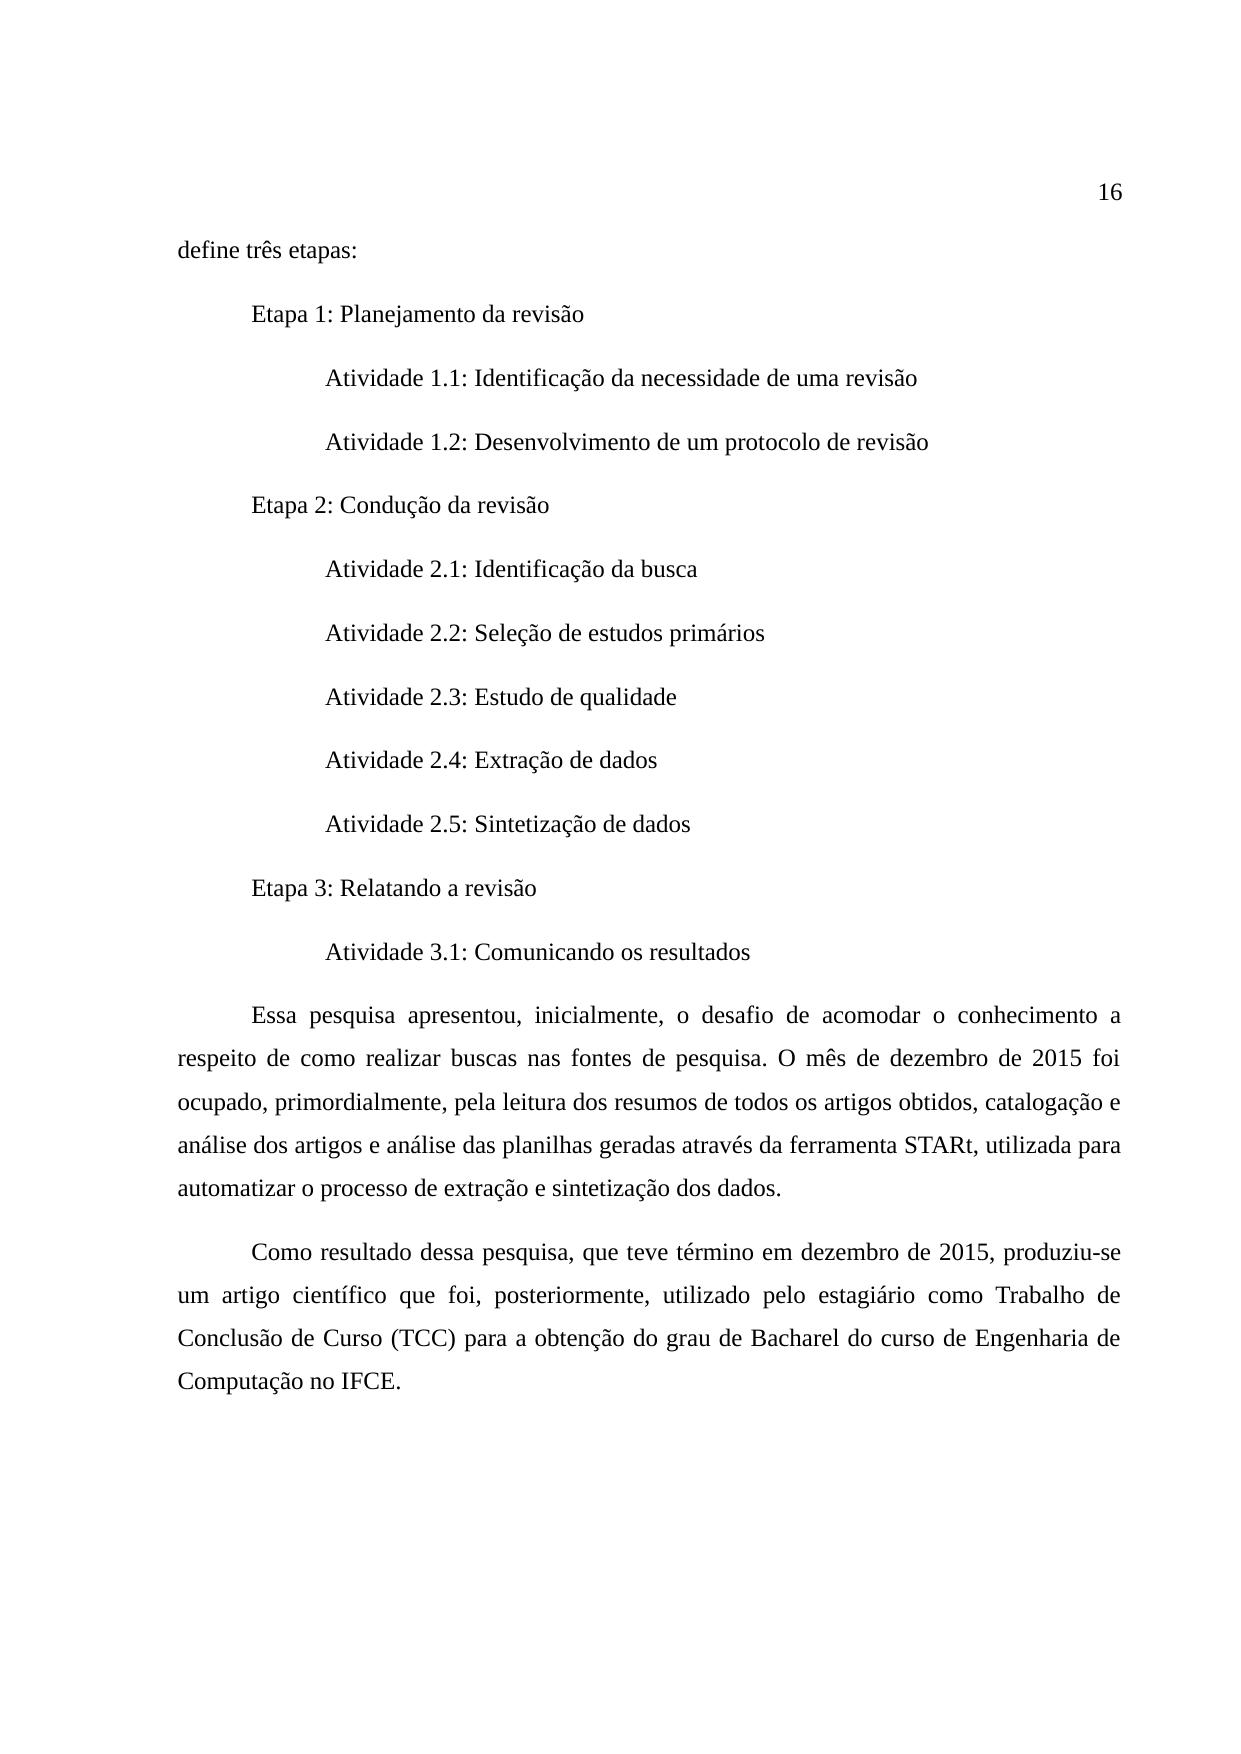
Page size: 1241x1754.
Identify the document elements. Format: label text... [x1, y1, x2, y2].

text Atividade 2.3: Estudo de qualidade [177, 682, 1122, 710]
text Etapa 3: Relatando a revisão [177, 873, 1122, 902]
text define três etapas: [177, 235, 1122, 264]
text Atividade 2.4: Extração de dados [177, 745, 1122, 774]
text Atividade 3.1: Comunicando os resultados [177, 937, 1122, 965]
text Atividade 2.5: Sintetização de dados [177, 809, 1122, 838]
text Essa pesquisa apresentou, inicialmente, o desafio de acomodar o conhecimento a respeito de como realizar buscas nas fontes de pesquisa. O mês de dezembro de 2015 foi ocupado, primordialmente, pela leitura dos resumos de todos os artigos obtidos, catalogação e análise dos artigos e análise das planilhas geradas através da ferramenta STARt, utilizada para automatizar o processo de extração e sintetização dos dados. [177, 1000, 1122, 1202]
text Atividade 2.1: Identificação da busca [177, 554, 1122, 583]
text Atividade 2.2: Seleção de estudos primários [177, 618, 1122, 647]
text Atividade 1.2: Desenvolvimento de um protocolo de revisão [177, 427, 1122, 455]
text Atividade 1.1: Identificação da necessidade de uma revisão [177, 363, 1122, 392]
text Como resultado dessa pesquisa, que teve término em dezembro de 2015, produziu-se um artigo científico que foi, posteriormente, utilizado pelo estagiário como Trabalho de Conclusão de Curso (TCC) para a obtenção do grau de Bacharel do curso de Engenharia de Computação no IFCE. [177, 1237, 1122, 1395]
text Etapa 1: Planejamento da revisão [177, 299, 1122, 328]
text Etapa 2: Condução da revisão [177, 490, 1122, 519]
